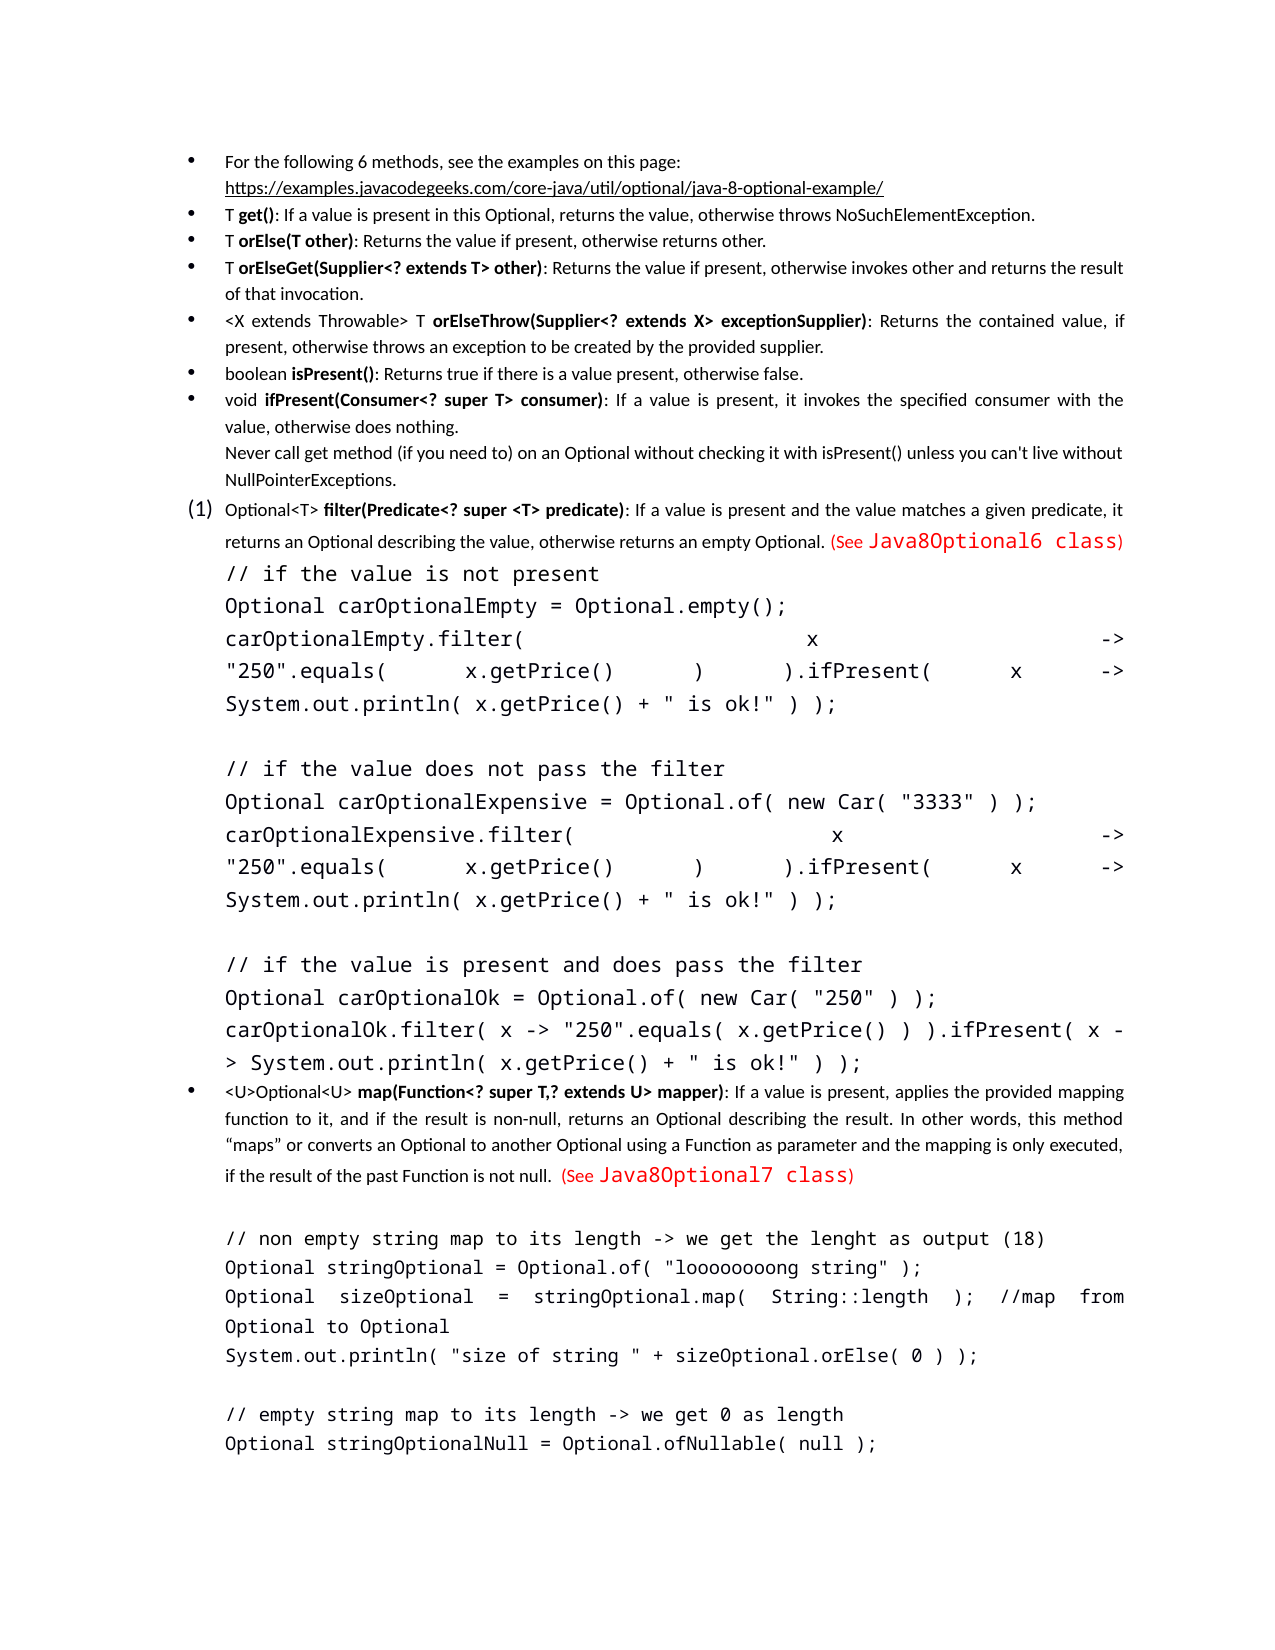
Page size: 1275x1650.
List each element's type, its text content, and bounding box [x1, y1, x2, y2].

list T orElseGet(Supplier<? extends T> other): Returns the value if present, otherwise invokes other and returns the result of that invocation. [187, 256, 1125, 306]
list Optional stringOptional = Optional.of( "loooooooong string" ); [187, 1254, 1125, 1280]
list // non empty string map to its length -> we get the lenght as output (18) [187, 1225, 1125, 1251]
list carOptionalEmpty.filter( x -> "250".equals( x.getPrice() ) ).ifPresent( x -> System.out.println( x.getPrice() + " is ok!" ) ); [187, 624, 1125, 718]
list T get(): If a value is present in this Optional, returns the value, otherwise throws NoSuchElementException. [187, 203, 1125, 226]
list carOptionalExpensive.filter( x -> "250".equals( x.getPrice() ) ).ifPresent( x -> System.out.println( x.getPrice() + " is ok!" ) ); [187, 820, 1125, 913]
list Optional carOptionalOk = Optional.of( new Car( "250" ) ); [187, 983, 1125, 1011]
list Optional carOptionalEmpty = Optional.empty(); [187, 591, 1125, 620]
list // if the value does not pass the filter [187, 754, 1125, 783]
list // if the value is not present [187, 559, 1125, 587]
list Optional stringOptionalNull = Optional.ofNullable( null ); [187, 1430, 1125, 1456]
list For the following 6 methods, see the examples on this page: [187, 150, 1125, 173]
list https://examples.javacodegeeks.com/core-java/util/optional/java-8-optional-example/ [187, 177, 1125, 199]
list carOptionalOk.filter( x -> "250".equals( x.getPrice() ) ).ifPresent( x -> System.out.println( x.getPrice() + " is ok!" ) ); [187, 1015, 1125, 1076]
list // if the value is present and does pass the filter [187, 950, 1125, 978]
list T orElse(T other): Returns the value if present, otherwise returns other. [187, 229, 1125, 253]
list Optional<T> filter(Predicate<? super <T> predicate): If a value is present and the value matches a given predicate, it returns an Optional describing the value, otherwise returns an empty Optional. (See Java8Optional6 class) [187, 494, 1125, 555]
list void ifPresent(Consumer<? super T> consumer): If a value is present, it invokes the specified consumer with the value, otherwise does nothing. [187, 388, 1125, 438]
list boolean isPresent(): Returns true if there is a value present, otherwise false. [187, 362, 1125, 385]
list Never call get method (if you need to) on an Optional without checking it with isPresent() unless you can't live without NullPointerExceptions. [187, 441, 1125, 491]
list <U>Optional<U> map(Function<? super T,? extends U> mapper): If a value is present, applies the provided mapping function to it, and if the result is non-null, returns an Optional describing the result. In other words, this method “maps” or converts an Optional to another Optional using a Function as parameter and the mapping is only executed, if the result of the past Function is not null. (See Java8Optional7 class) [187, 1081, 1125, 1189]
list // empty string map to its length -> we get 0 as length [187, 1401, 1125, 1426]
list Optional sizeOptional = stringOptional.map( String::length ); //map from Optional to Optional [187, 1284, 1125, 1339]
list System.out.println( "size of string " + sizeOptional.orElse( 0 ) ); [187, 1342, 1125, 1368]
list Optional carOptionalExpensive = Optional.of( new Car( "3333" ) ); [187, 787, 1125, 816]
list <X extends Throwable> T orElseThrow(Supplier<? extends X> exceptionSupplier): Returns the contained value, if present, otherwise throws an exception to be created by the provided supplier. [187, 309, 1125, 358]
